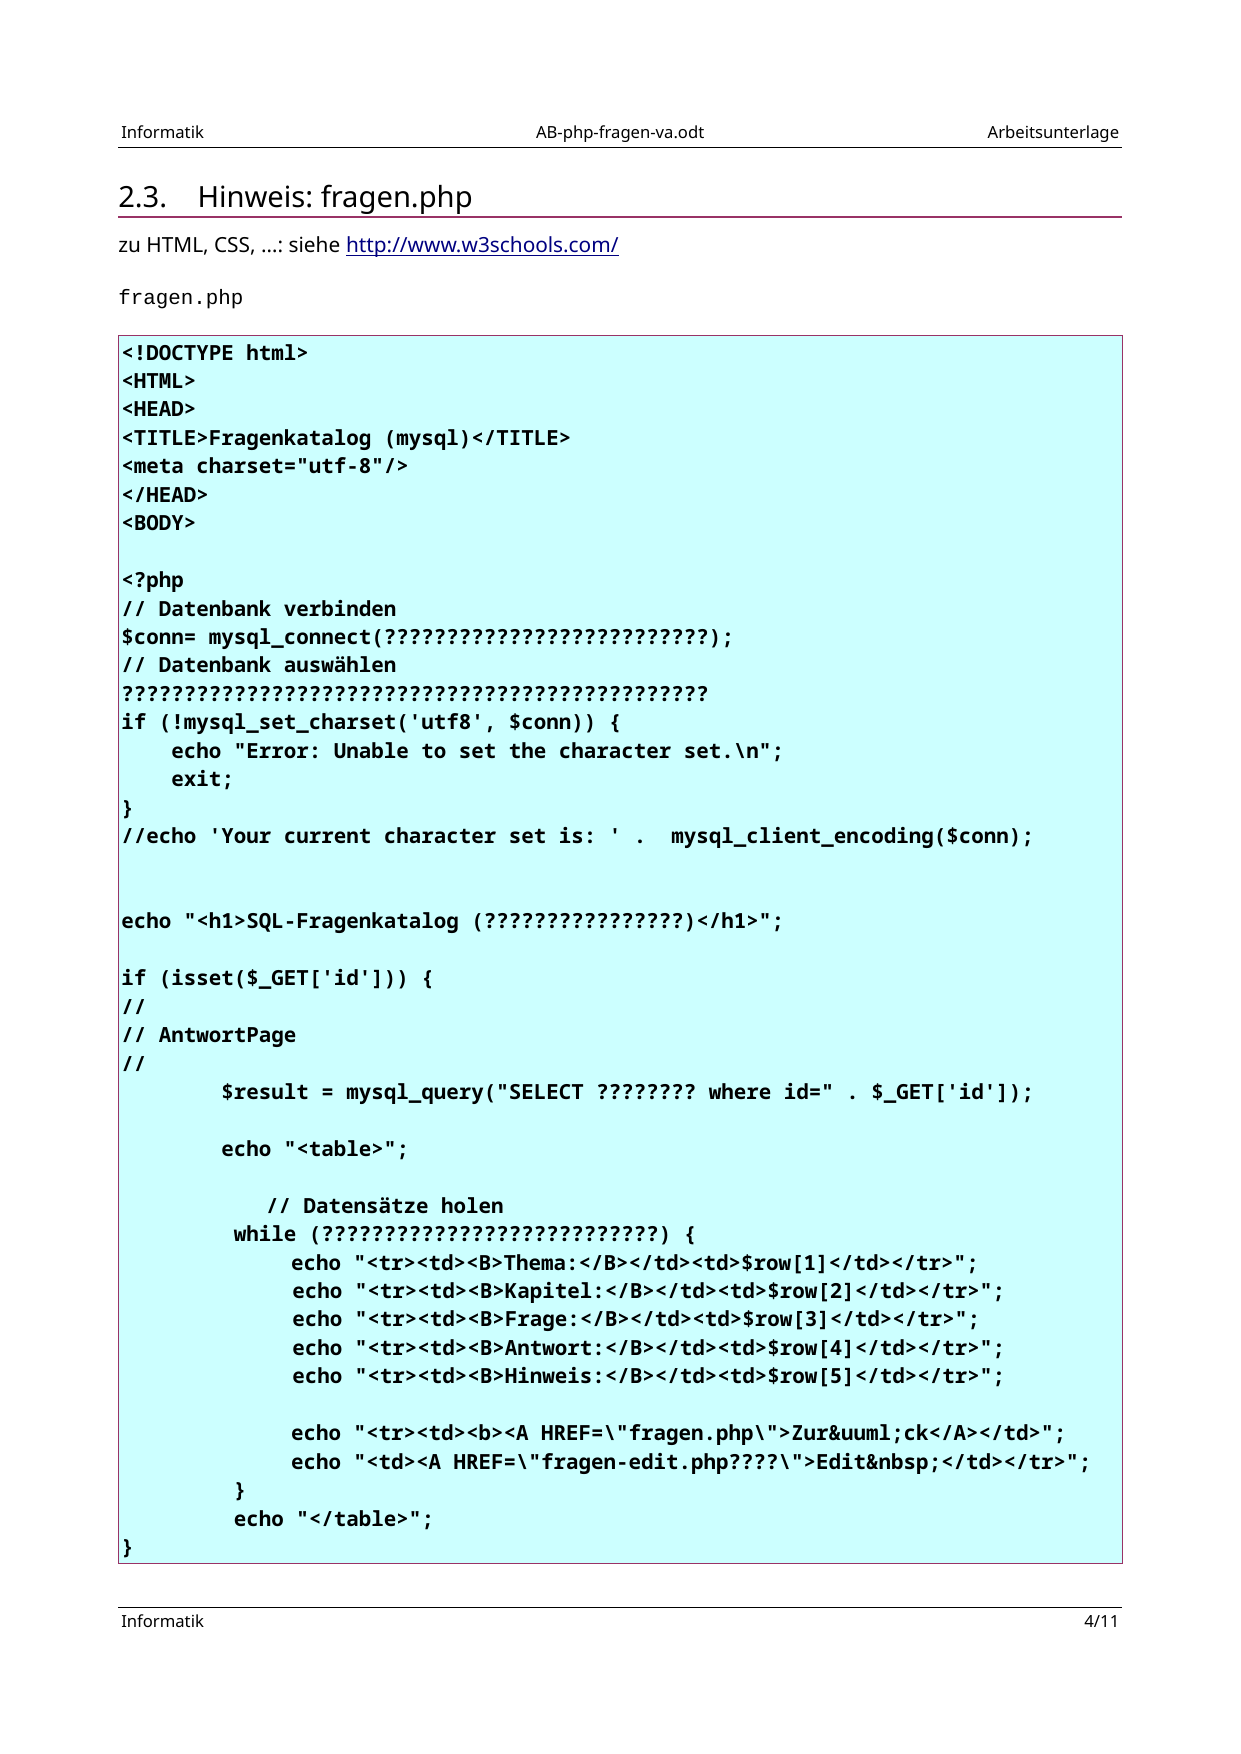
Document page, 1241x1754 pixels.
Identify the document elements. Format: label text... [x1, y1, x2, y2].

text echo "<tr><td><b><A HREF=\"fragen.php\">Zur&uuml;ck</A></td>"; [119, 1415, 1122, 1444]
text echo "<tr><td><B>Hinweis:</B></td><td>$row[5]</td></tr>"; [119, 1358, 1122, 1387]
text } [119, 1472, 1122, 1501]
text } [119, 1529, 1122, 1563]
text <TITLE>Fragenkatalog (mysql)</TITLE> [119, 420, 1122, 448]
text </HEAD> [119, 477, 1122, 505]
text // Datenbank verbinden [119, 591, 1122, 619]
text ??????????????????????????????????????????????? [119, 676, 1122, 704]
text echo "<td><A HREF=\"fragen-edit.php????\">Edit&nbsp;</td></tr>"; [119, 1444, 1122, 1472]
text // Datenbank auswählen [119, 647, 1122, 676]
text fragen.php [118, 287, 1122, 311]
text echo "<tr><td><B>Frage:</B></td><td>$row[3]</td></tr>"; [119, 1302, 1122, 1330]
text echo "<h1>SQL-Fragenkatalog (????????????????)</h1>"; [119, 903, 1122, 932]
text <!DOCTYPE html> [119, 336, 1122, 363]
text echo "<tr><td><B>Kapitel:</B></td><td>$row[2]</td></tr>"; [119, 1273, 1122, 1302]
text if (!mysql_set_charset('utf8', $conn)) { [119, 704, 1122, 733]
text <?php [119, 562, 1122, 591]
text <meta charset="utf-8"/> [119, 448, 1122, 477]
text echo "<tr><td><B>Antwort:</B></td><td>$row[4]</td></tr>"; [119, 1330, 1122, 1358]
subtitle Hinweis: fragen.php [118, 176, 1122, 216]
text $conn= mysql_connect(??????????????????????????); [119, 619, 1122, 647]
text while (???????????????????????????) { [119, 1216, 1122, 1245]
text echo "<table>"; [119, 1131, 1122, 1159]
text echo "Error: Unable to set the character set.\n"; [119, 733, 1122, 761]
text // AntwortPage [119, 1017, 1122, 1046]
text // Datensätze holen [119, 1188, 1122, 1216]
text $result = mysql_query("SELECT ???????? where id=" . $_GET['id']); [119, 1074, 1122, 1102]
text <HEAD> [119, 392, 1122, 420]
text if (isset($_GET['id'])) { [119, 960, 1122, 989]
text <HTML> [119, 363, 1122, 392]
text // [119, 1046, 1122, 1074]
text exit; [119, 761, 1122, 790]
text } [119, 790, 1122, 818]
text zu HTML, CSS, …: siehe http://www.w3schools.com/ [118, 231, 1122, 259]
text echo "</table>"; [119, 1501, 1122, 1529]
text <BODY> [119, 505, 1122, 534]
text //echo 'Your current character set is: ' . mysql_client_encoding($conn); [119, 818, 1122, 847]
text echo "<tr><td><B>Thema:</B></td><td>$row[1]</td></tr>"; [119, 1245, 1122, 1273]
text // [119, 989, 1122, 1017]
